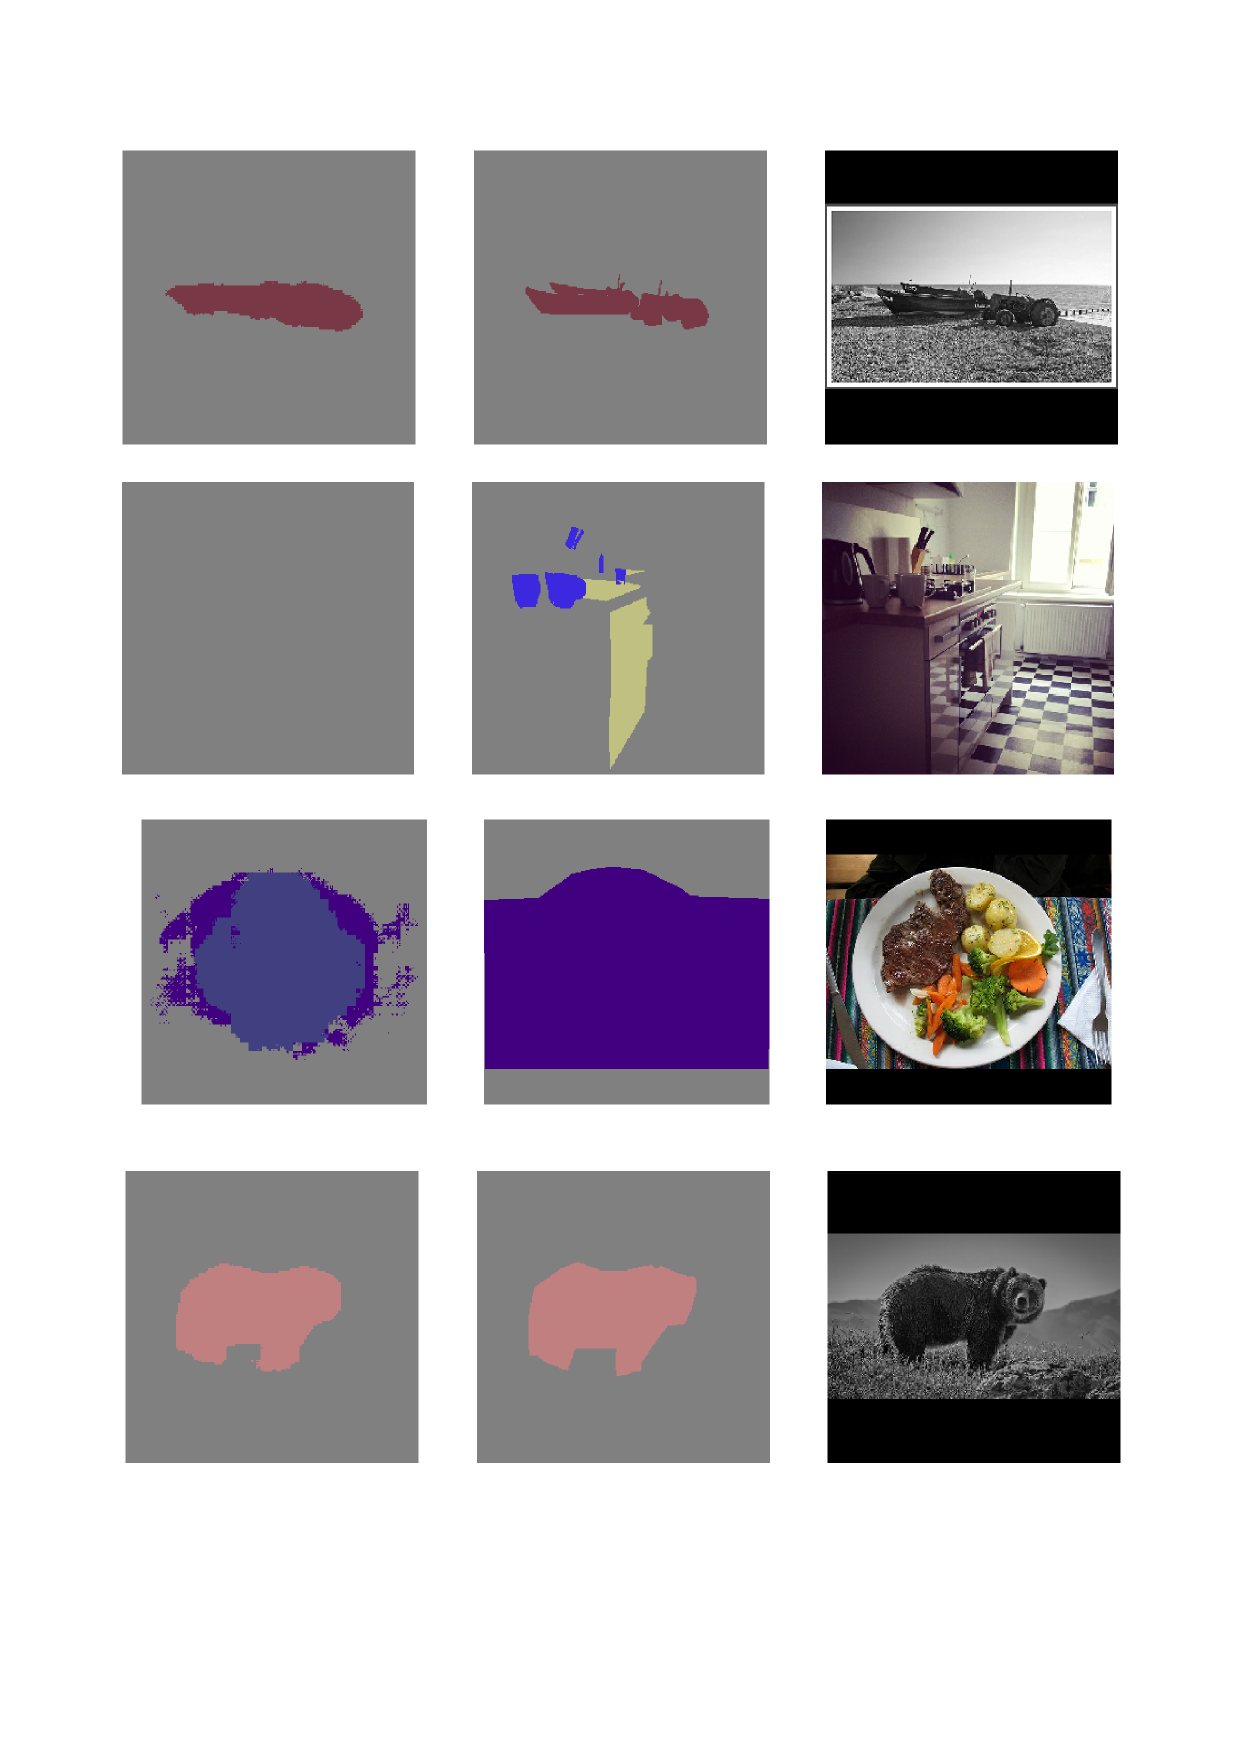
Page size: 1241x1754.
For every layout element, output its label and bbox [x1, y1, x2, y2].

picture [118, 1171, 1123, 1466]
picture [118, 146, 1123, 451]
picture [118, 478, 1123, 778]
picture [118, 806, 1123, 1114]
